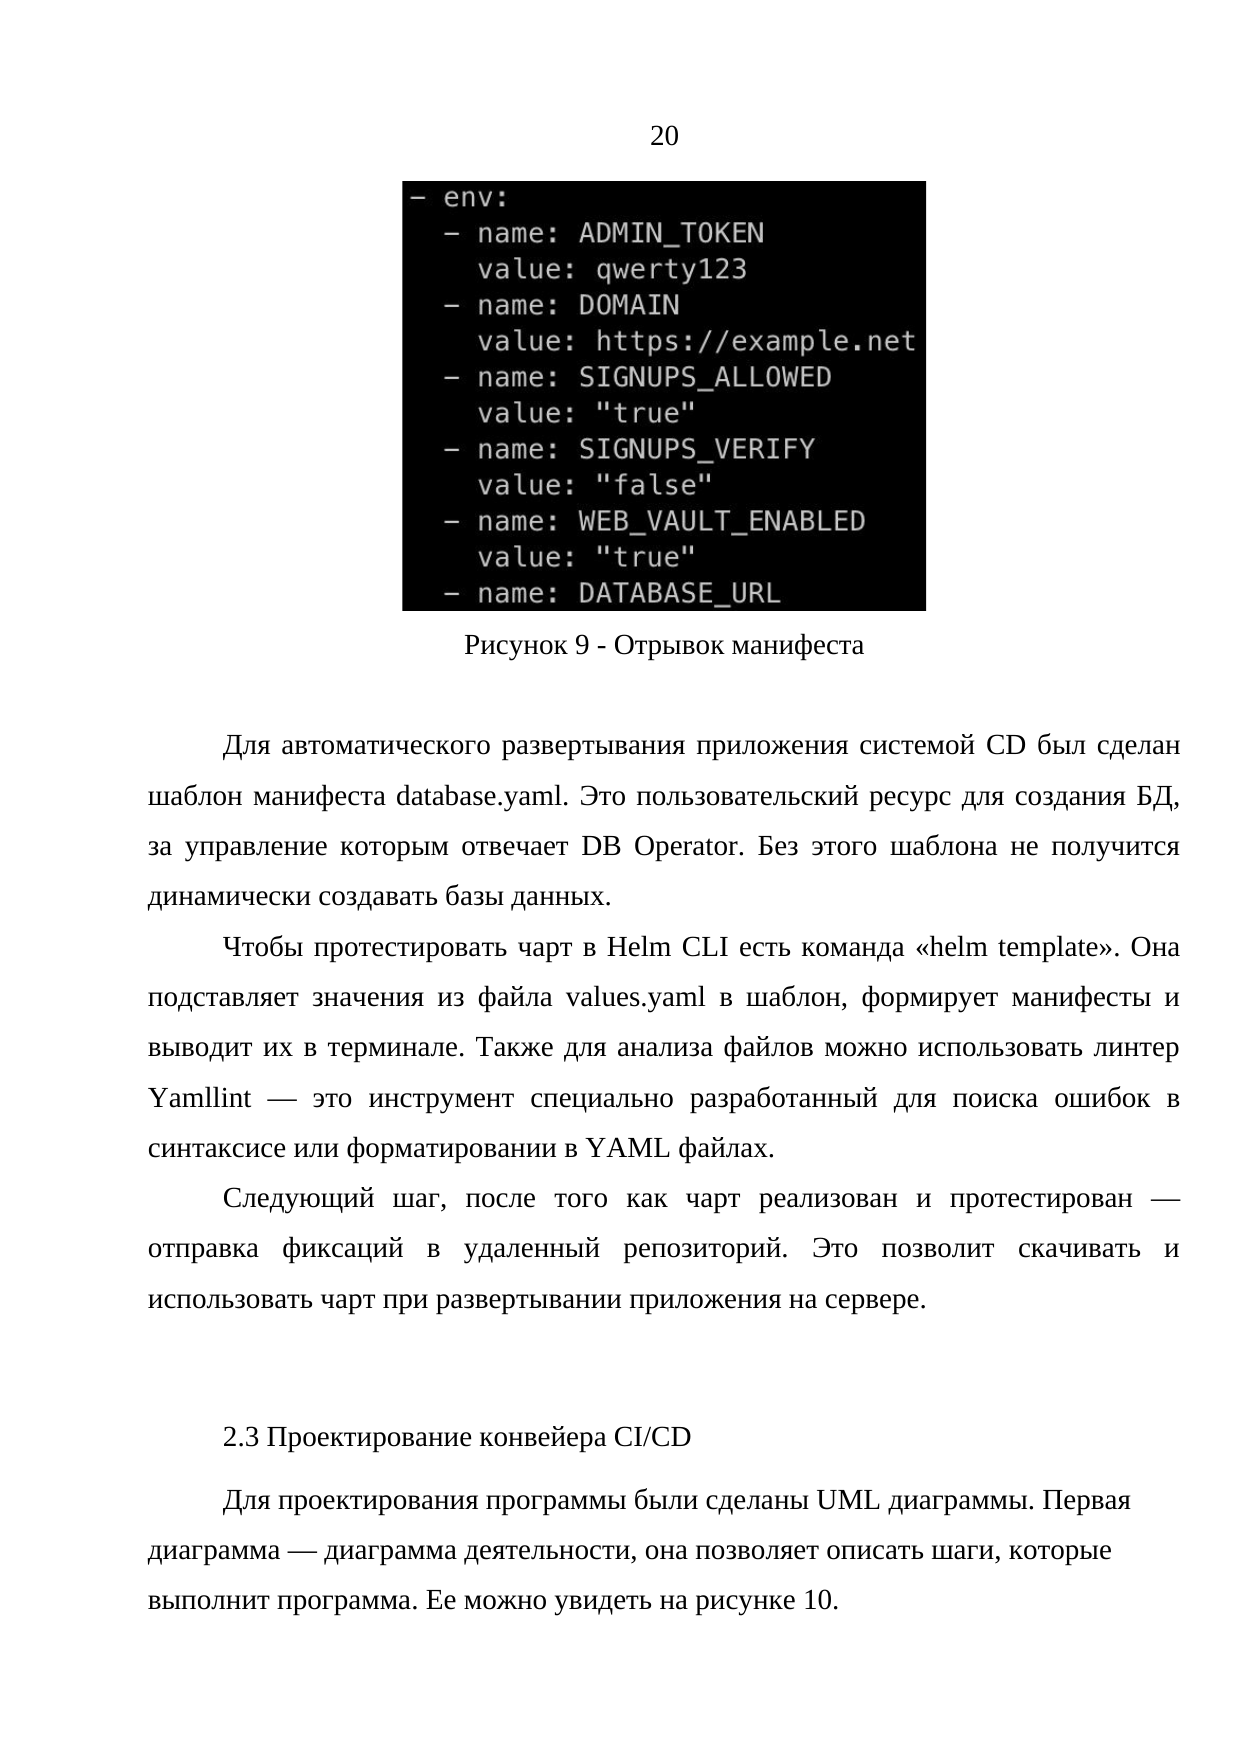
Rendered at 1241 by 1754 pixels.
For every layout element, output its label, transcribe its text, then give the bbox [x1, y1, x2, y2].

picture [402, 181, 927, 611]
text Для проектирования программы были сделаны UML диаграммы. Первая диаграмма — диаграмма деятельности, она позволяет описать шаги, которые выполнит программа. Ее можно увидеть на рисунке 10. [148, 1482, 1181, 1616]
text Чтобы протестировать чарт в Helm CLI есть команда «helm template». Она подставляет значения из файла values.yaml в шаблон, формирует манифесты и выводит их в терминале. Также для анализа файлов можно использовать линтер Yamllint — это инструмент специально разработанный для поиска ошибок в синтаксисе или форматировании в YAML файлах. [148, 929, 1181, 1163]
subtitle 2.3 Проектирование конвейера CI/CD [148, 1419, 1181, 1453]
text Для автоматического развертывания приложения системой CD был сделан шаблон манифеста database.yaml. Это пользовательский ресурс для создания БД, за управление которым отвечает DB Operator. Без этого шаблона не получится динамически создавать базы данных. [148, 727, 1181, 912]
text Следующий шаг, после того как чарт реализован и протестирован — отправка фиксаций в удаленный репозиторий. Это позволит скачивать и использовать чарт при развертывании приложения на сервере. [148, 1180, 1181, 1314]
text Рисунок 9 - Отрывок манифеста [148, 627, 1181, 660]
